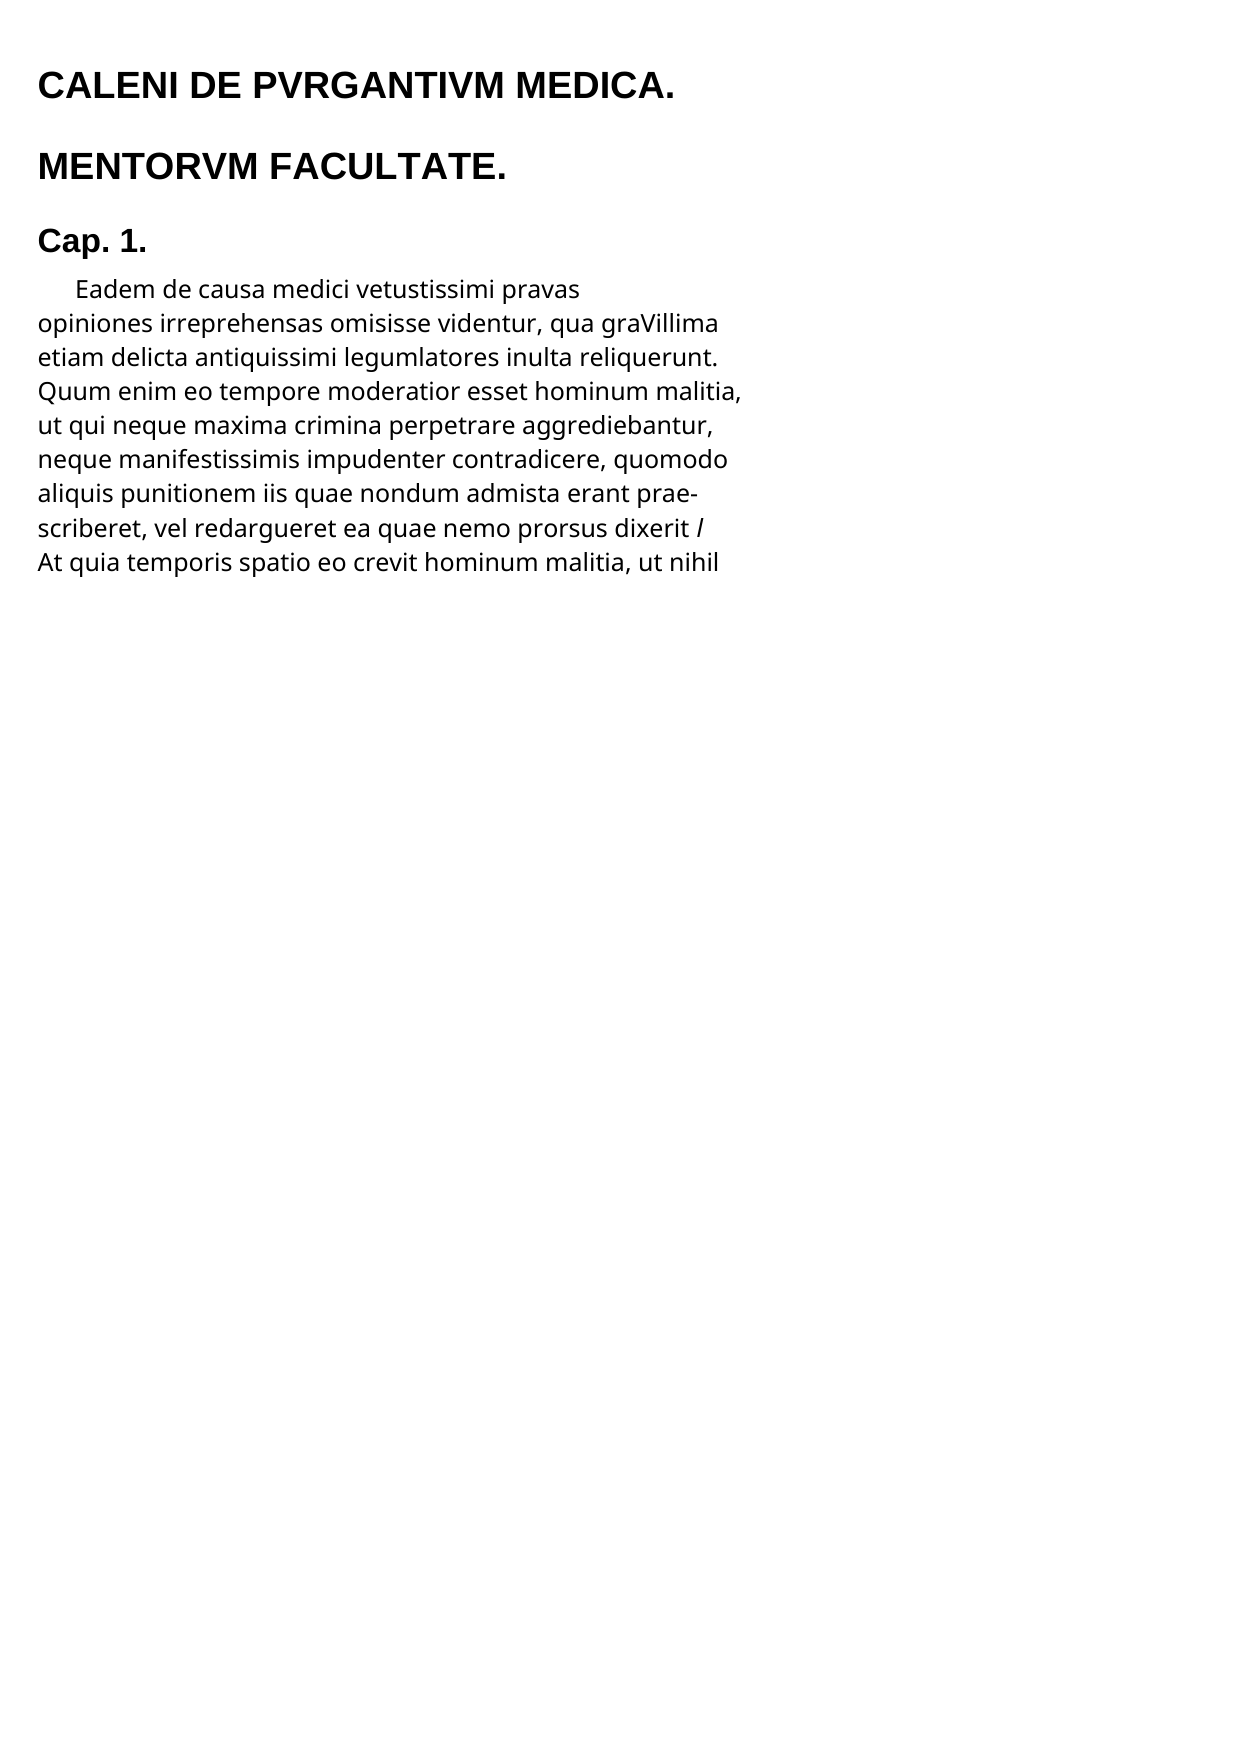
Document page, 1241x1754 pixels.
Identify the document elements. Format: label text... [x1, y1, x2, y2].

subtitle Cap. 1. [37, 221, 1203, 259]
text Eadem de causa medici vetustissimi pravas opiniones irreprehensas omisisse videntur, qua graVillima etiam delicta antiquissimi legumlatores inulta reliquerunt. Quum enim eo tempore moderatior esset hominum malitia, ut qui neque maxima crimina perpetrare aggrediebantur, neque manifestissimis impudenter contradicere, quomodo aliquis punitionem iis quae nondum admista erant prae- scriberet, vel redargueret ea quae nemo prorsus dixerit l At quia temporis spatio eo crevit hominum malitia, ut nihil [37, 272, 1203, 578]
subtitle MENTORVM FACULTATE. [37, 144, 1203, 187]
subtitle CALENI DE PVRGANTIVM MEDICA. [37, 62, 1203, 106]
